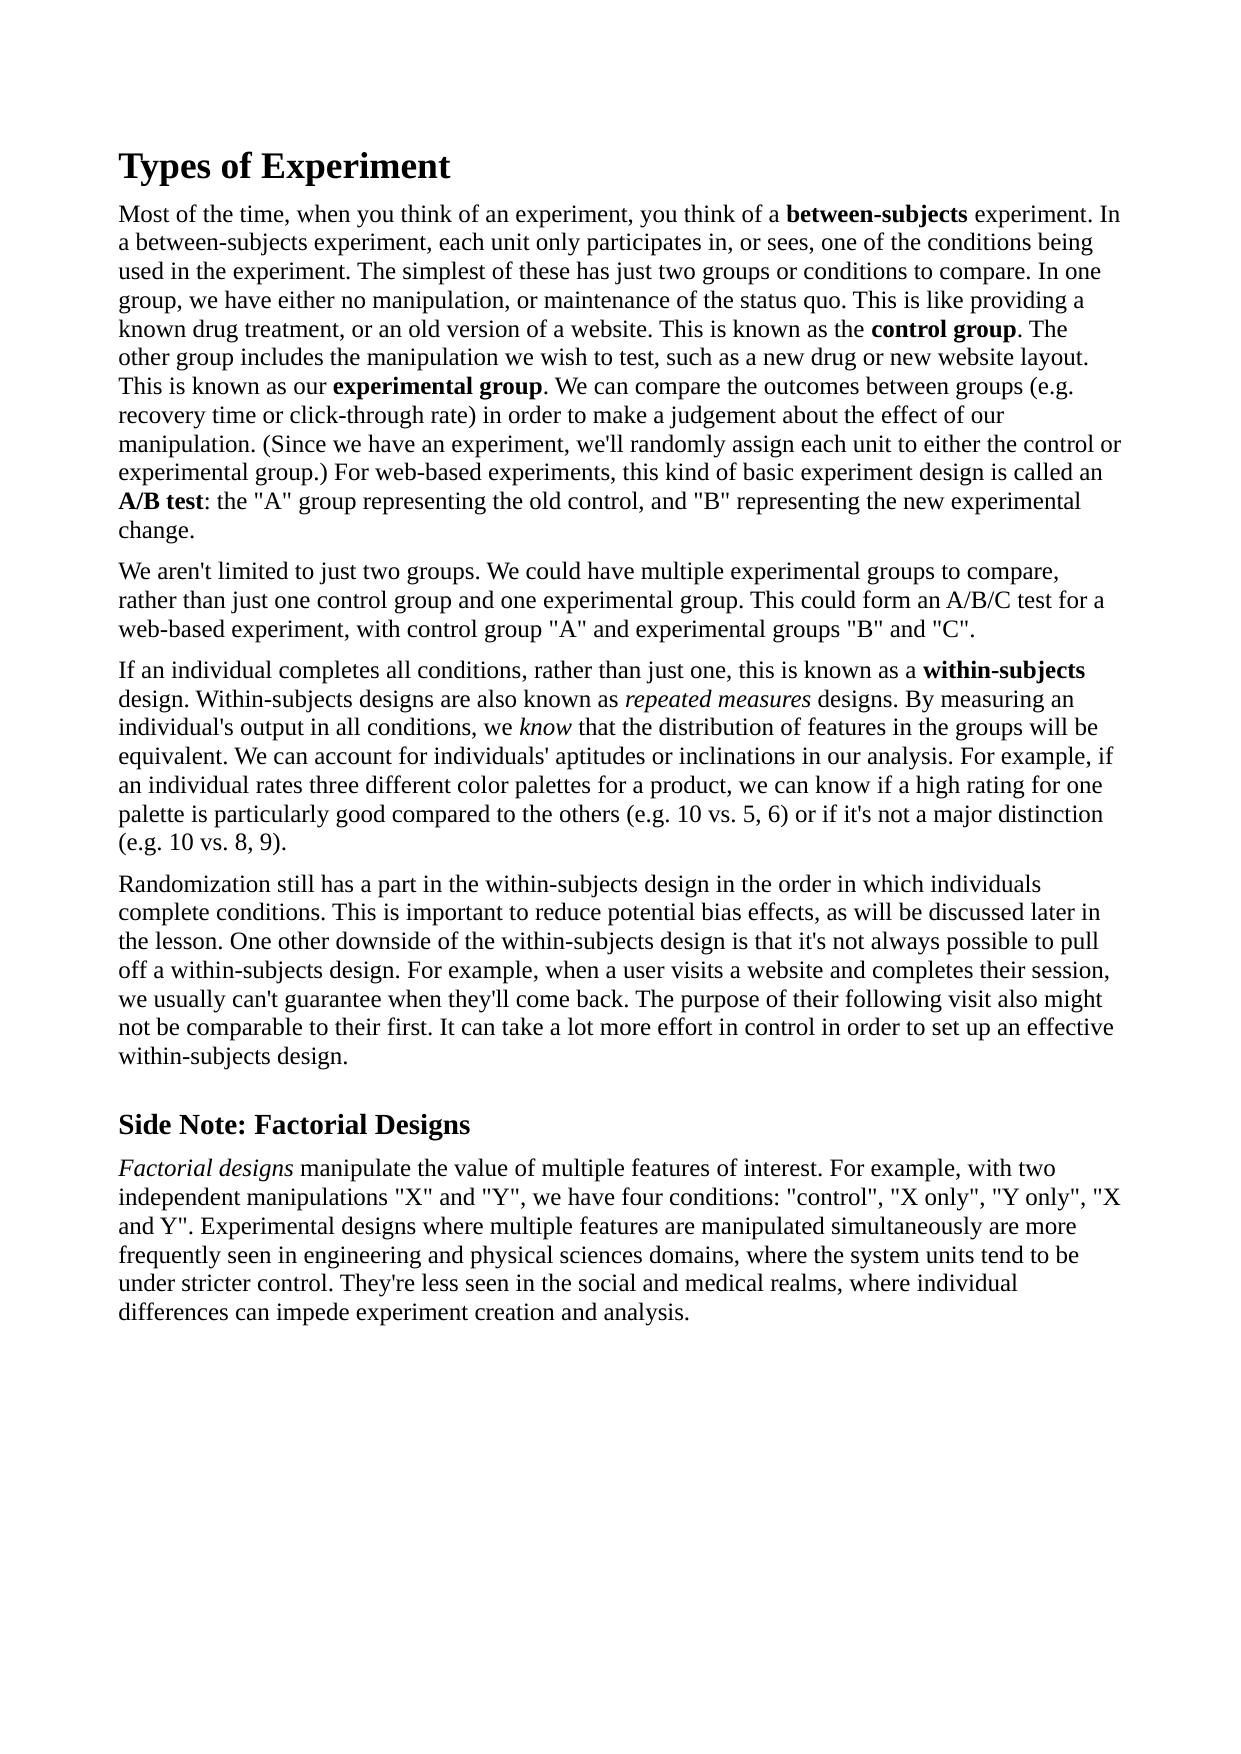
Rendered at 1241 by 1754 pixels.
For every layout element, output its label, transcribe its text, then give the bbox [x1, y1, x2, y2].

text If an individual completes all conditions, rather than just one, this is known as a within-subjects design. Within-subjects designs are also known as repeated measures designs. By measuring an individual's output in all conditions, we know that the distribution of features in the groups will be equivalent. We can account for individuals' aptitudes or inclinations in our analysis. For example, if an individual rates three different color palettes for a product, we can know if a high rating for one palette is particularly good compared to the others (e.g. 10 vs. 5, 6) or if it's not a major distinction (e.g. 10 vs. 8, 9). [118, 655, 1122, 856]
text Factorial designs manipulate the value of multiple features of interest. For example, with two independent manipulations "X" and "Y", we have four conditions: "control", "X only", "Y only", "X and Y". Experimental designs where multiple features are manipulated simultaneously are more frequently seen in engineering and physical sciences domains, where the system units tend to be under stricter control. They're less seen in the social and medical realms, where individual differences can impede experiment creation and analysis. [118, 1153, 1122, 1326]
subtitle Side Note: Factorial Designs [118, 1107, 1122, 1141]
text Most of the time, when you think of an experiment, you think of a between-subjects experiment. In a between-subjects experiment, each unit only participates in, or sees, one of the conditions being used in the experiment. The simplest of these has just two groups or conditions to compare. In one group, we have either no manipulation, or maintenance of the status quo. This is like providing a known drug treatment, or an old version of a website. This is known as the control group. The other group includes the manipulation we wish to test, such as a new drug or new website layout. This is known as our experimental group. We can compare the outcomes between groups (e.g. recovery time or click-through rate) in order to make a judgement about the effect of our manipulation. (Since we have an experiment, we'll randomly assign each unit to either the control or experimental group.) For web-based experiments, this kind of basic experiment design is called an A/B test: the "A" group representing the old control, and "B" representing the new experimental change. [118, 199, 1122, 544]
subtitle Types of Experiment [118, 143, 1122, 186]
text Randomization still has a part in the within-subjects design in the order in which individuals complete conditions. This is important to reduce potential bias effects, as will be discussed later in the lesson. One other downside of the within-subjects design is that it's not always possible to pull off a within-subjects design. For example, when a user visits a website and completes their session, we usually can't guarantee when they'll come back. The purpose of their following visit also might not be comparable to their first. It can take a lot more effort in control in order to set up an effective within-subjects design. [118, 869, 1122, 1070]
text We aren't limited to just two groups. We could have multiple experimental groups to compare, rather than just one control group and one experimental group. This could form an A/B/C test for a web-based experiment, with control group "A" and experimental groups "B" and "C". [118, 556, 1122, 642]
